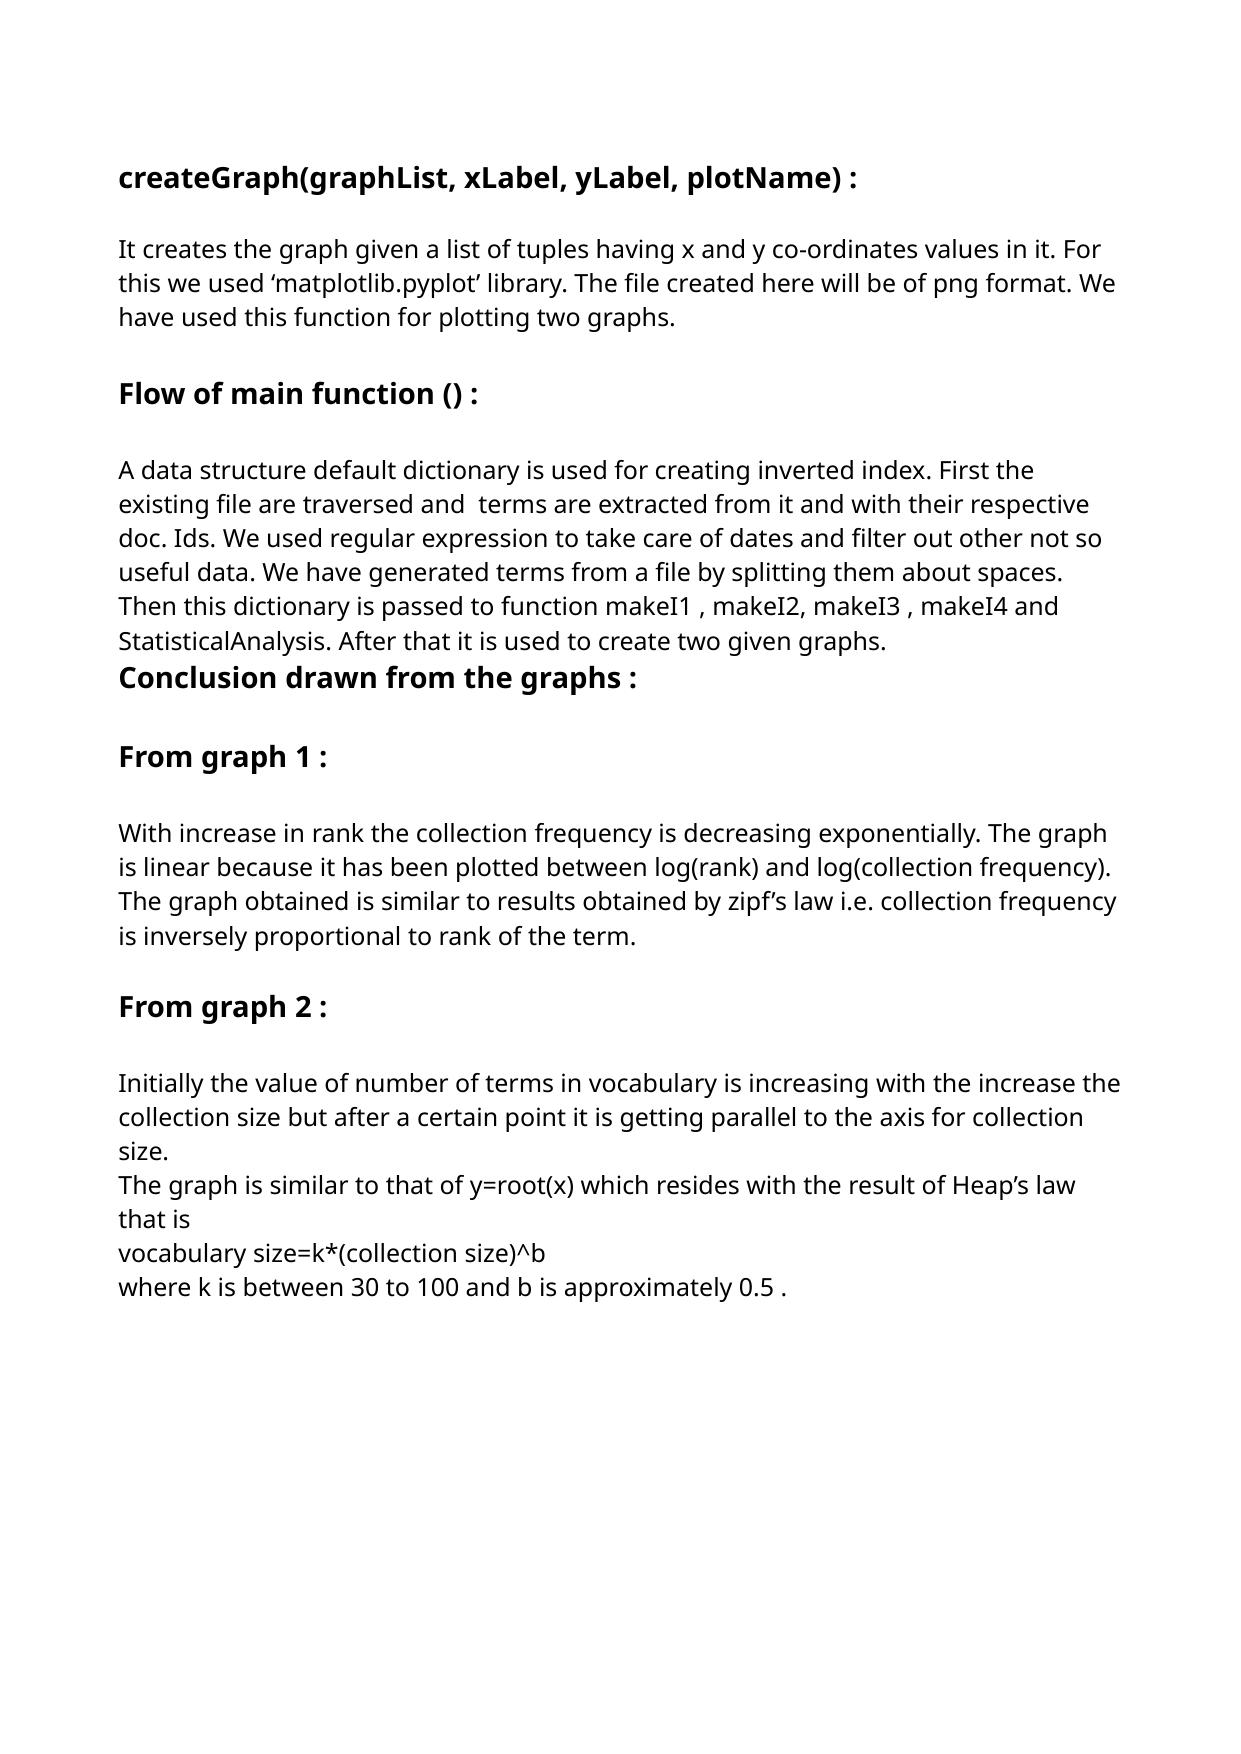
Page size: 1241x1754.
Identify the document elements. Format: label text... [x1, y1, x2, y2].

text where k is between 30 to 100 and b is approximately 0.5 . [118, 1270, 1122, 1304]
text With increase in rank the collection frequency is decreasing exponentially. The graph is linear because it has been plotted between log(rank) and log(collection frequency). The graph obtained is similar to results obtained by zipf’s law i.e. collection frequency is inversely proportional to rank of the term. [118, 816, 1122, 952]
text Conclusion drawn from the graphs : [118, 657, 1122, 697]
text Initially the value of number of terms in vocabulary is increasing with the increase the collection size but after a certain point it is getting parallel to the axis for collection size. [118, 1066, 1122, 1168]
text From graph 1 : [118, 737, 1122, 776]
text vocabulary size=k*(collection size)^b [118, 1236, 1122, 1270]
text From graph 2 : [118, 986, 1122, 1026]
text Flow of main function () : [118, 373, 1122, 413]
text createGraph(graphList, xLabel, yLabel, plotName) : [118, 158, 1122, 197]
text It creates the graph given a list of tuples having x and y co-ordinates values in it. For this we used ‘matplotlib.pyplot’ library. The file created here will be of png format. We have used this function for plotting two graphs. [118, 232, 1122, 334]
text The graph is similar to that of y=root(x) which resides with the result of Heap’s law that is [118, 1168, 1122, 1236]
text A data structure default dictionary is used for creating inverted index. First the existing file are traversed and terms are extracted from it and with their respective doc. Ids. We used regular expression to take care of dates and filter out other not so useful data. We have generated terms from a file by splitting them about spaces. Then this dictionary is passed to function makeI1 , makeI2, makeI3 , makeI4 and StatisticalAnalysis. After that it is used to create two given graphs. [118, 453, 1122, 657]
